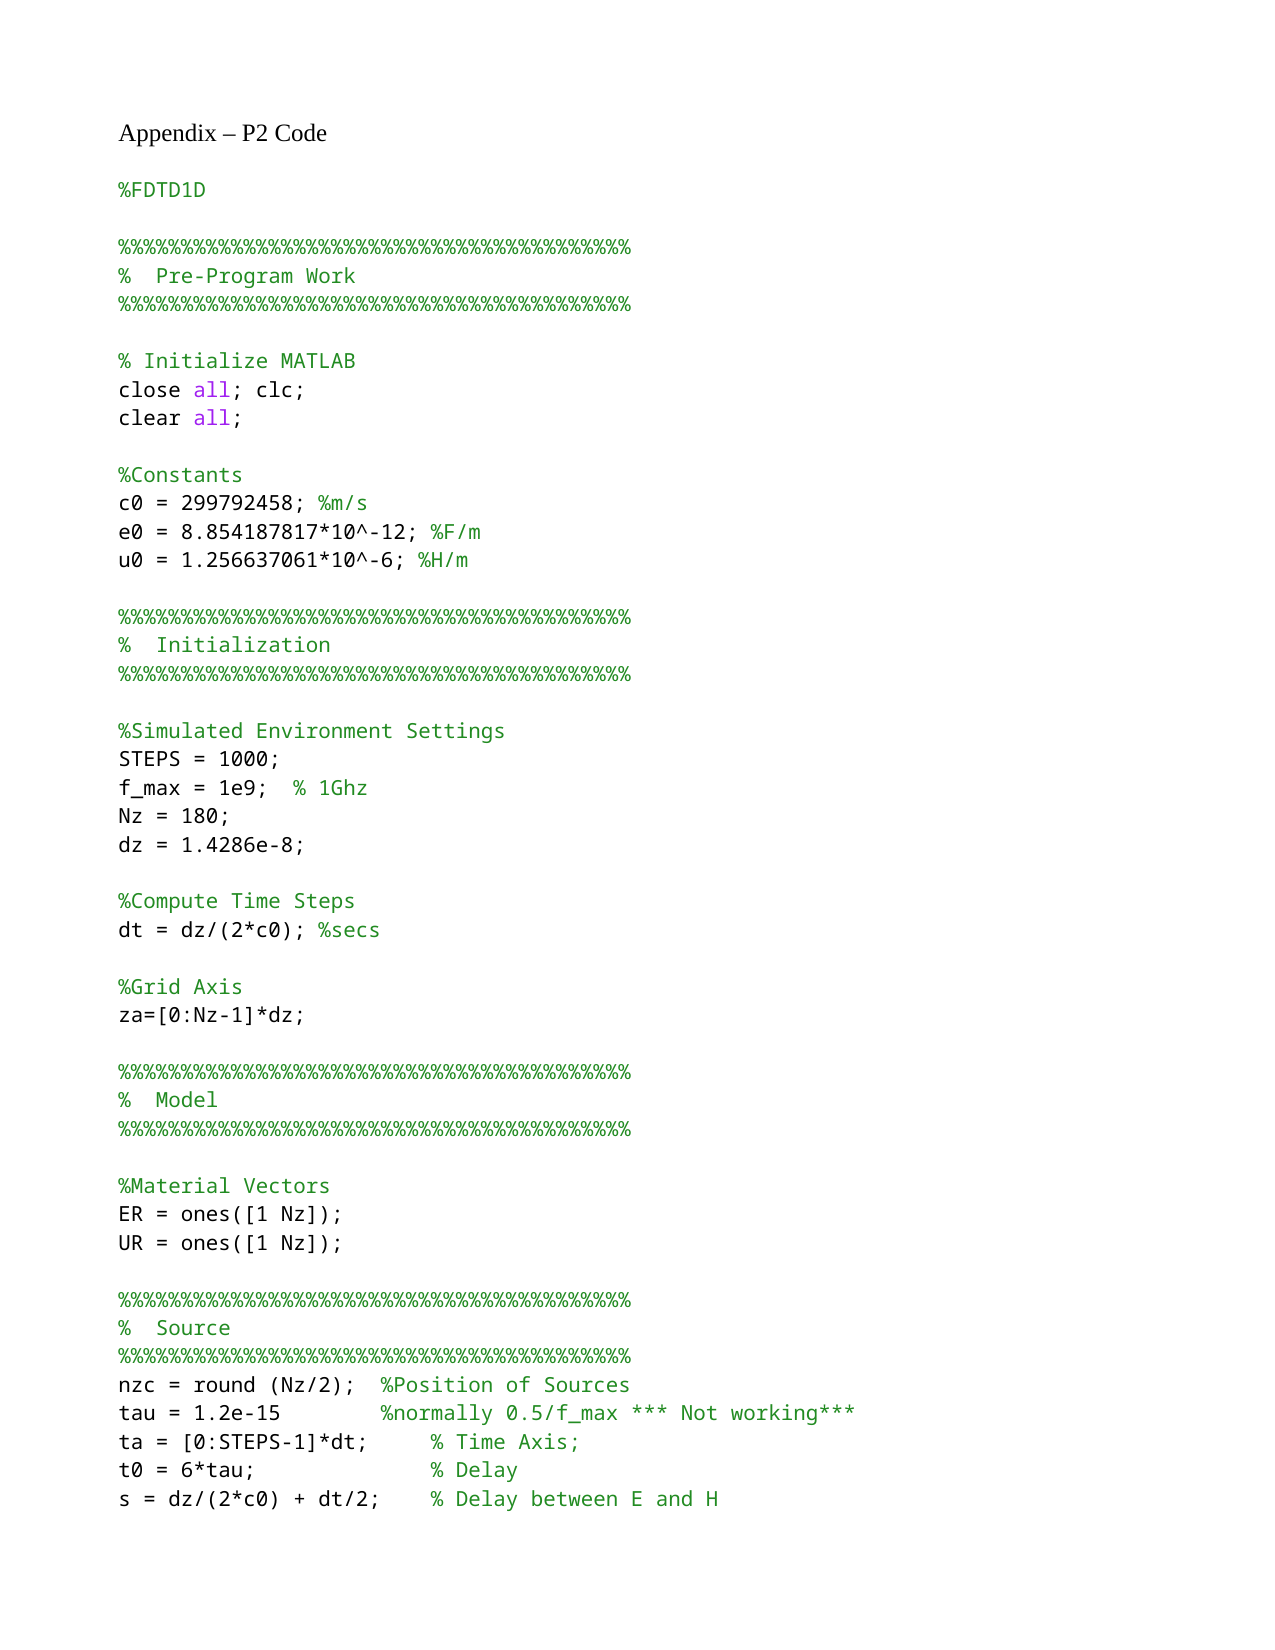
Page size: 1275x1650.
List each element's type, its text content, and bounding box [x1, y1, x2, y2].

text %Material Vectors [118, 1171, 1157, 1199]
text t0 = 6*tau; % Delay [118, 1455, 1157, 1484]
text f_max = 1e9; % 1Ghz [118, 773, 1157, 801]
text u0 = 1.256637061*10^-6; %H/m [118, 545, 1157, 574]
text clear all; [118, 403, 1157, 432]
text %Simulated Environment Settings [118, 716, 1157, 744]
text s = dz/(2*c0) + dt/2; % Delay between E and H [118, 1484, 1157, 1512]
text ER = ones([1 Nz]); [118, 1199, 1157, 1228]
text tau = 1.2e-15 %normally 0.5/f_max *** Not working*** [118, 1398, 1157, 1427]
text close all; clc; [118, 375, 1157, 403]
text ta = [0:STEPS-1]*dt; % Time Axis; [118, 1427, 1157, 1455]
text %FDTD1D [118, 176, 1157, 204]
text dt = dz/(2*c0); %secs [118, 915, 1157, 943]
text % Initialize MATLAB [118, 346, 1157, 375]
text % Source [118, 1313, 1157, 1342]
text e0 = 8.854187817*10^-12; %F/m [118, 517, 1157, 545]
text %%%%%%%%%%%%%%%%%%%%%%%%%%%%%%%%%%%%%%%%% [118, 232, 1157, 261]
text nzc = round (Nz/2); %Position of Sources [118, 1370, 1157, 1398]
text %%%%%%%%%%%%%%%%%%%%%%%%%%%%%%%%%%%%%%%%% [118, 602, 1157, 631]
text UR = ones([1 Nz]); [118, 1228, 1157, 1256]
text dz = 1.4286e-8; [118, 830, 1157, 858]
text STEPS = 1000; [118, 744, 1157, 773]
text %%%%%%%%%%%%%%%%%%%%%%%%%%%%%%%%%%%%%%%%% [118, 1285, 1157, 1313]
text %%%%%%%%%%%%%%%%%%%%%%%%%%%%%%%%%%%%%%%%% [118, 289, 1157, 318]
text za=[0:Nz-1]*dz; [118, 1000, 1157, 1029]
text Nz = 180; [118, 801, 1157, 830]
text %Constants [118, 460, 1157, 488]
text %%%%%%%%%%%%%%%%%%%%%%%%%%%%%%%%%%%%%%%%% [118, 1057, 1157, 1086]
text %%%%%%%%%%%%%%%%%%%%%%%%%%%%%%%%%%%%%%%%% [118, 1342, 1157, 1370]
text Appendix – P2 Code [118, 118, 1157, 147]
text % Model [118, 1086, 1157, 1114]
text %%%%%%%%%%%%%%%%%%%%%%%%%%%%%%%%%%%%%%%%% [118, 659, 1157, 687]
text %Grid Axis [118, 972, 1157, 1000]
text %%%%%%%%%%%%%%%%%%%%%%%%%%%%%%%%%%%%%%%%% [118, 1114, 1157, 1142]
text % Initialization [118, 631, 1157, 659]
text c0 = 299792458; %m/s [118, 488, 1157, 517]
text % Pre-Program Work [118, 261, 1157, 289]
text %Compute Time Steps [118, 887, 1157, 915]
